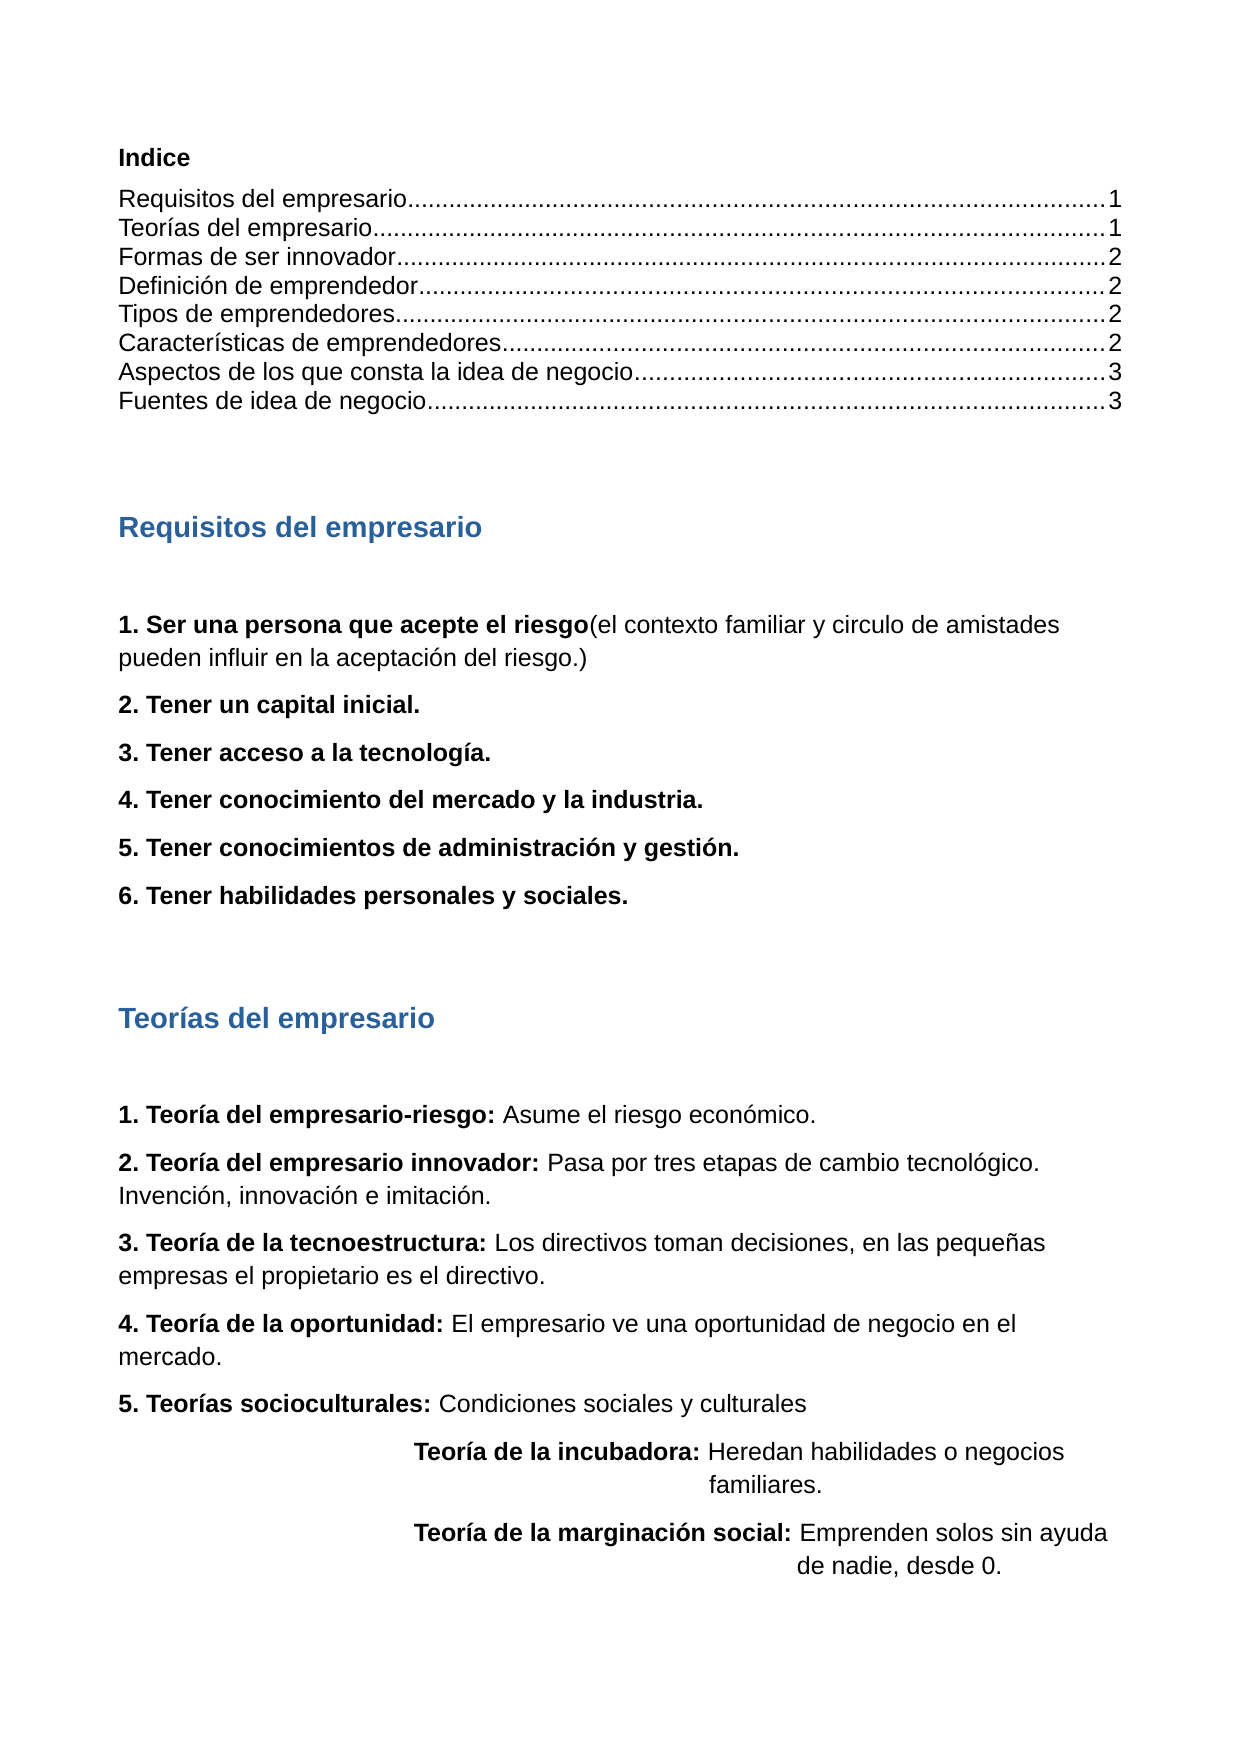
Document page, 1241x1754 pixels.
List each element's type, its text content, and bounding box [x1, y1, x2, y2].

text 2. Teoría del empresario innovador: Pasa por tres etapas de cambio tecnológico. Invención, innovación e imitación. [118, 1148, 1122, 1209]
text Tipos de emprendedores 2 [118, 299, 1122, 328]
text 5. Tener conocimientos de administración y gestión. [118, 833, 1122, 862]
subtitle Requisitos del empresario [118, 510, 1122, 544]
text 3. Teoría de la tecnoestructura: Los directivos toman decisiones, en las pequeñas empresas el propietario es el directivo. [118, 1228, 1122, 1290]
text Teoría de la marginación social: Emprenden solos sin ayuda de nadie, desde 0. [118, 1518, 1122, 1579]
text Requisitos del empresario 1 [118, 184, 1122, 213]
text 3. Tener acceso a la tecnología. [118, 738, 1122, 767]
text Definición de emprendedor 2 [118, 271, 1122, 299]
subtitle Indice [118, 143, 1122, 172]
text 5. Teorías socioculturales: Condiciones sociales y culturales [118, 1389, 1122, 1418]
text Aspectos de los que consta la idea de negocio 3 [118, 357, 1122, 386]
text Teorías del empresario 1 [118, 213, 1122, 242]
text 1. Ser una persona que acepte el riesgo(el contexto familiar y circulo de amistades pueden influir en la aceptación del riesgo.) [118, 609, 1122, 671]
text 2. Tener un capital inicial. [118, 690, 1122, 719]
text Fuentes de idea de negocio 3 [118, 386, 1122, 414]
text Características de emprendedores 2 [118, 328, 1122, 357]
text 6. Tener habilidades personales y sociales. [118, 881, 1122, 909]
text 1. Teoría del empresario-riesgo: Asume el riesgo económico. [118, 1100, 1122, 1129]
subtitle Teorías del empresario [118, 1001, 1122, 1034]
text 4. Tener conocimiento del mercado y la industria. [118, 785, 1122, 814]
text 4. Teoría de la oportunidad: El empresario ve una oportunidad de negocio en el mercado. [118, 1309, 1122, 1371]
text Teoría de la incubadora: Heredan habilidades o negocios familiares. [118, 1437, 1122, 1499]
text Formas de ser innovador 2 [118, 242, 1122, 271]
